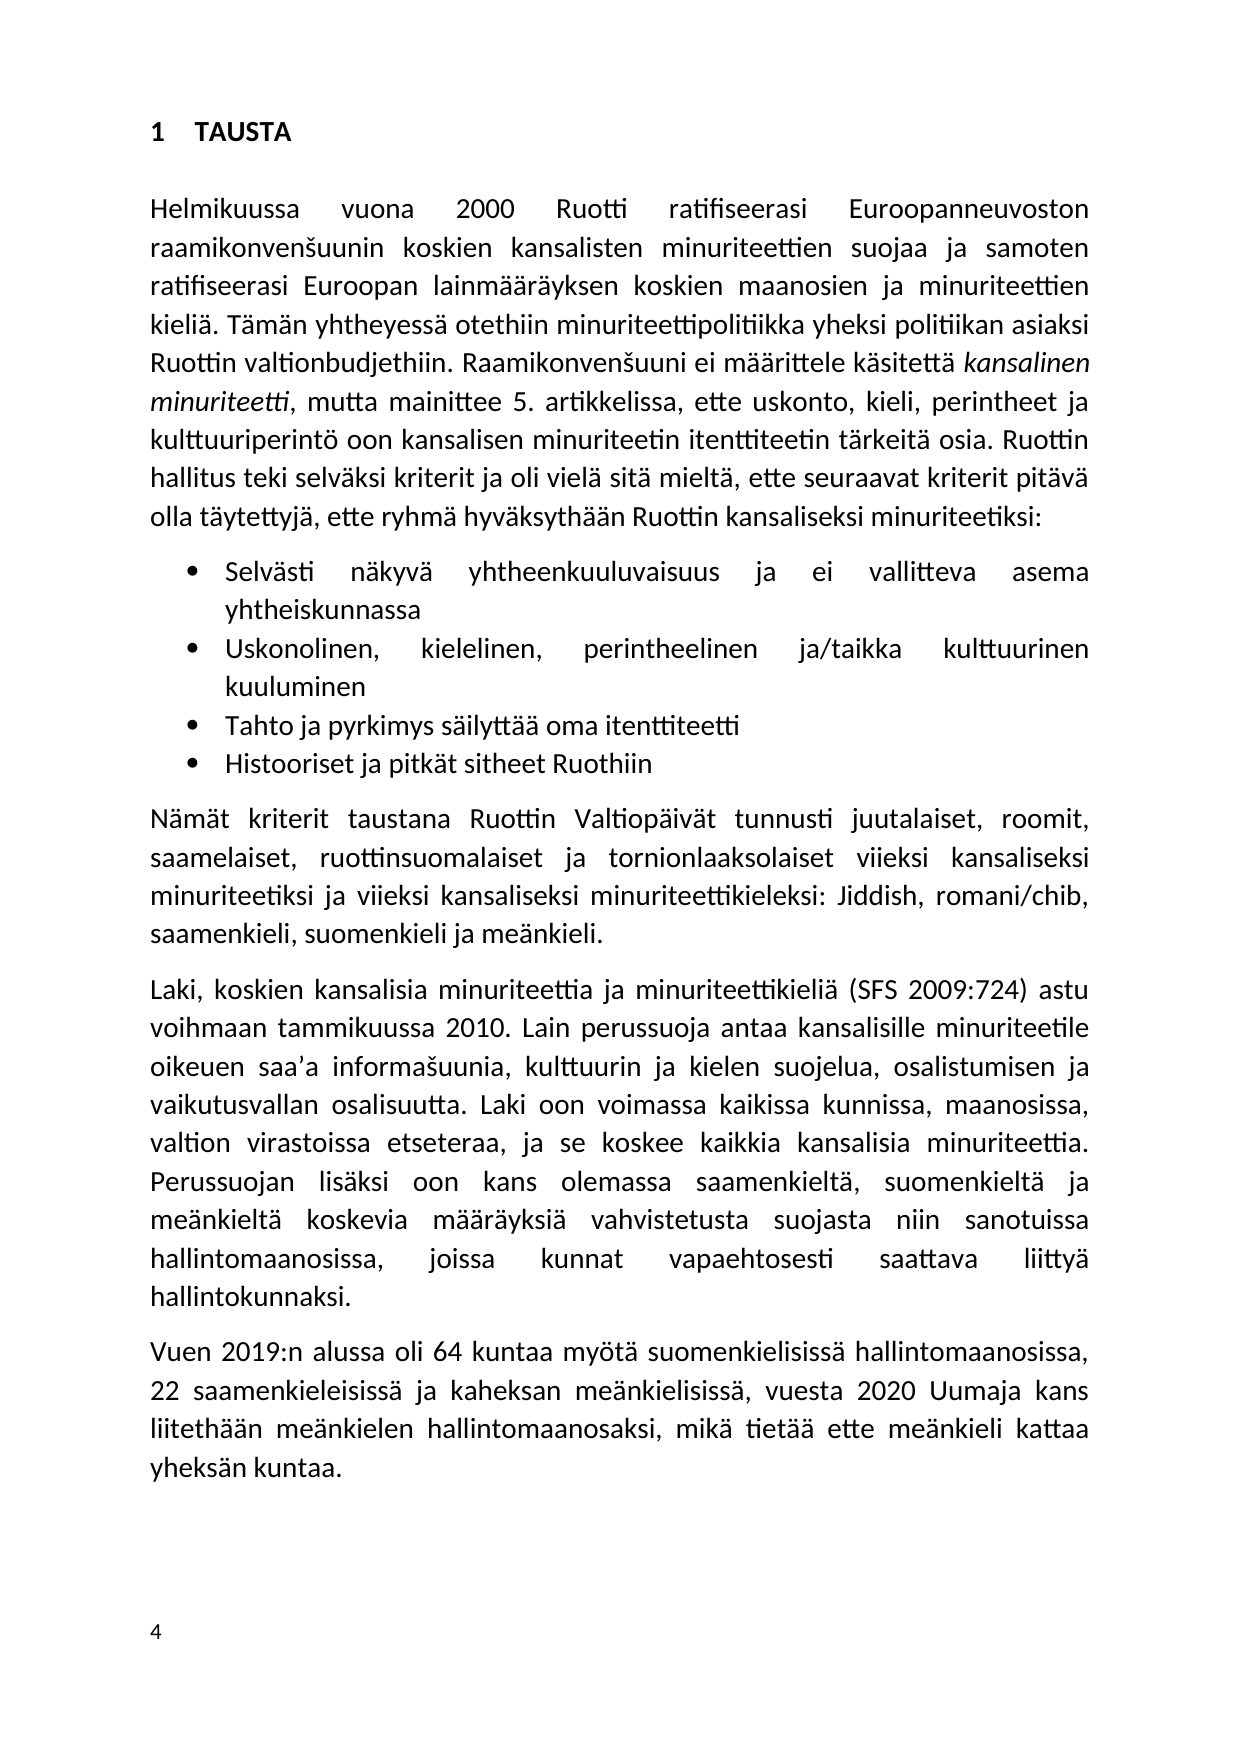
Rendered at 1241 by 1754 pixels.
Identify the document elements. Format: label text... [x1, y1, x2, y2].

text Vuen 2019:n alussa oli 64 kuntaa myötä suomenkielisissä hallintomaanosissa, 22 saamenkieleisissä ja kaheksan meänkielisissä, vuesta 2020 Uumaja kans liitethään meänkielen hallintomaanosaksi, mikä tietää ette meänkieli kattaa yheksän kuntaa. [150, 1333, 1090, 1484]
list Selvästi näkyvä yhtheenkuuluvaisuus ja ei vallitteva asema yhtheiskunnassa [187, 553, 1090, 627]
text Helmikuussa vuona 2000 Ruotti ratifiseerasi Euroopanneuvoston raamikonvenšuunin koskien kansalisten minuriteettien suojaa ja samoten ratifiseerasi Euroopan lainmääräyksen koskien maanosien ja minuriteettien kieliä. Tämän yhtheyessä otethiin minuriteettipolitiikka yheksi politiikan asiaksi Ruottin valtionbudjethiin. Raamikonvenšuuni ei määrittele käsitettä kansalinen minuriteetti, mutta mainittee 5. artikkelissa, ette uskonto, kieli, perintheet ja kulttuuriperintö oon kansalisen minuriteetin itenttiteetin tärkeitä osia. Ruottin hallitus teki selväksi kriterit ja oli vielä sitä mieltä, ette seuraavat kriterit pitävä olla täytettyjä, ette ryhmä hyväksythään Ruottin kansaliseksi minuriteetiksi: [150, 190, 1090, 533]
text Laki, koskien kansalisia minuriteettia ja minuriteettikieliä (SFS 2009:724) astu voihmaan tammikuussa 2010. Lain perussuoja antaa kansalisille minuriteetile oikeuen saa’a informašuunia, kulttuurin ja kielen suojelua, osalistumisen ja vaikutusvallan osalisuutta. Laki oon voimassa kaikissa kunnissa, maanosissa, valtion virastoissa etseteraa, ja se koskee kaikkia kansalisia minuriteettia. Perussuojan lisäksi oon kans olemassa saamenkieltä, suomenkieltä ja meänkieltä koskevia määräyksiä vahvistetusta suojasta niin sanotuissa hallintomaanosissa, joissa kunnat vapaehtosesti saattava liittyä hallintokunnaksi. [150, 971, 1090, 1314]
text Nämät kriterit taustana Ruottin Valtiopäivät tunnusti juutalaiset, roomit, saamelaiset, ruottinsuomalaiset ja tornionlaaksolaiset viieksi kansaliseksi minuriteetiksi ja viieksi kansaliseksi minuriteettikieleksi: Jiddish, romani/chib, saamenkieli, suomenkieli ja meänkieli. [150, 800, 1090, 951]
subtitle TAUSTA [150, 113, 1090, 149]
list Histooriset ja pitkät sitheet Ruothiin [187, 745, 1090, 781]
list Tahto ja pyrkimys säilyttää oma itenttiteetti [187, 707, 1090, 742]
list Uskonolinen, kielelinen, perintheelinen ja/taikka kulttuurinen kuuluminen [187, 630, 1090, 704]
